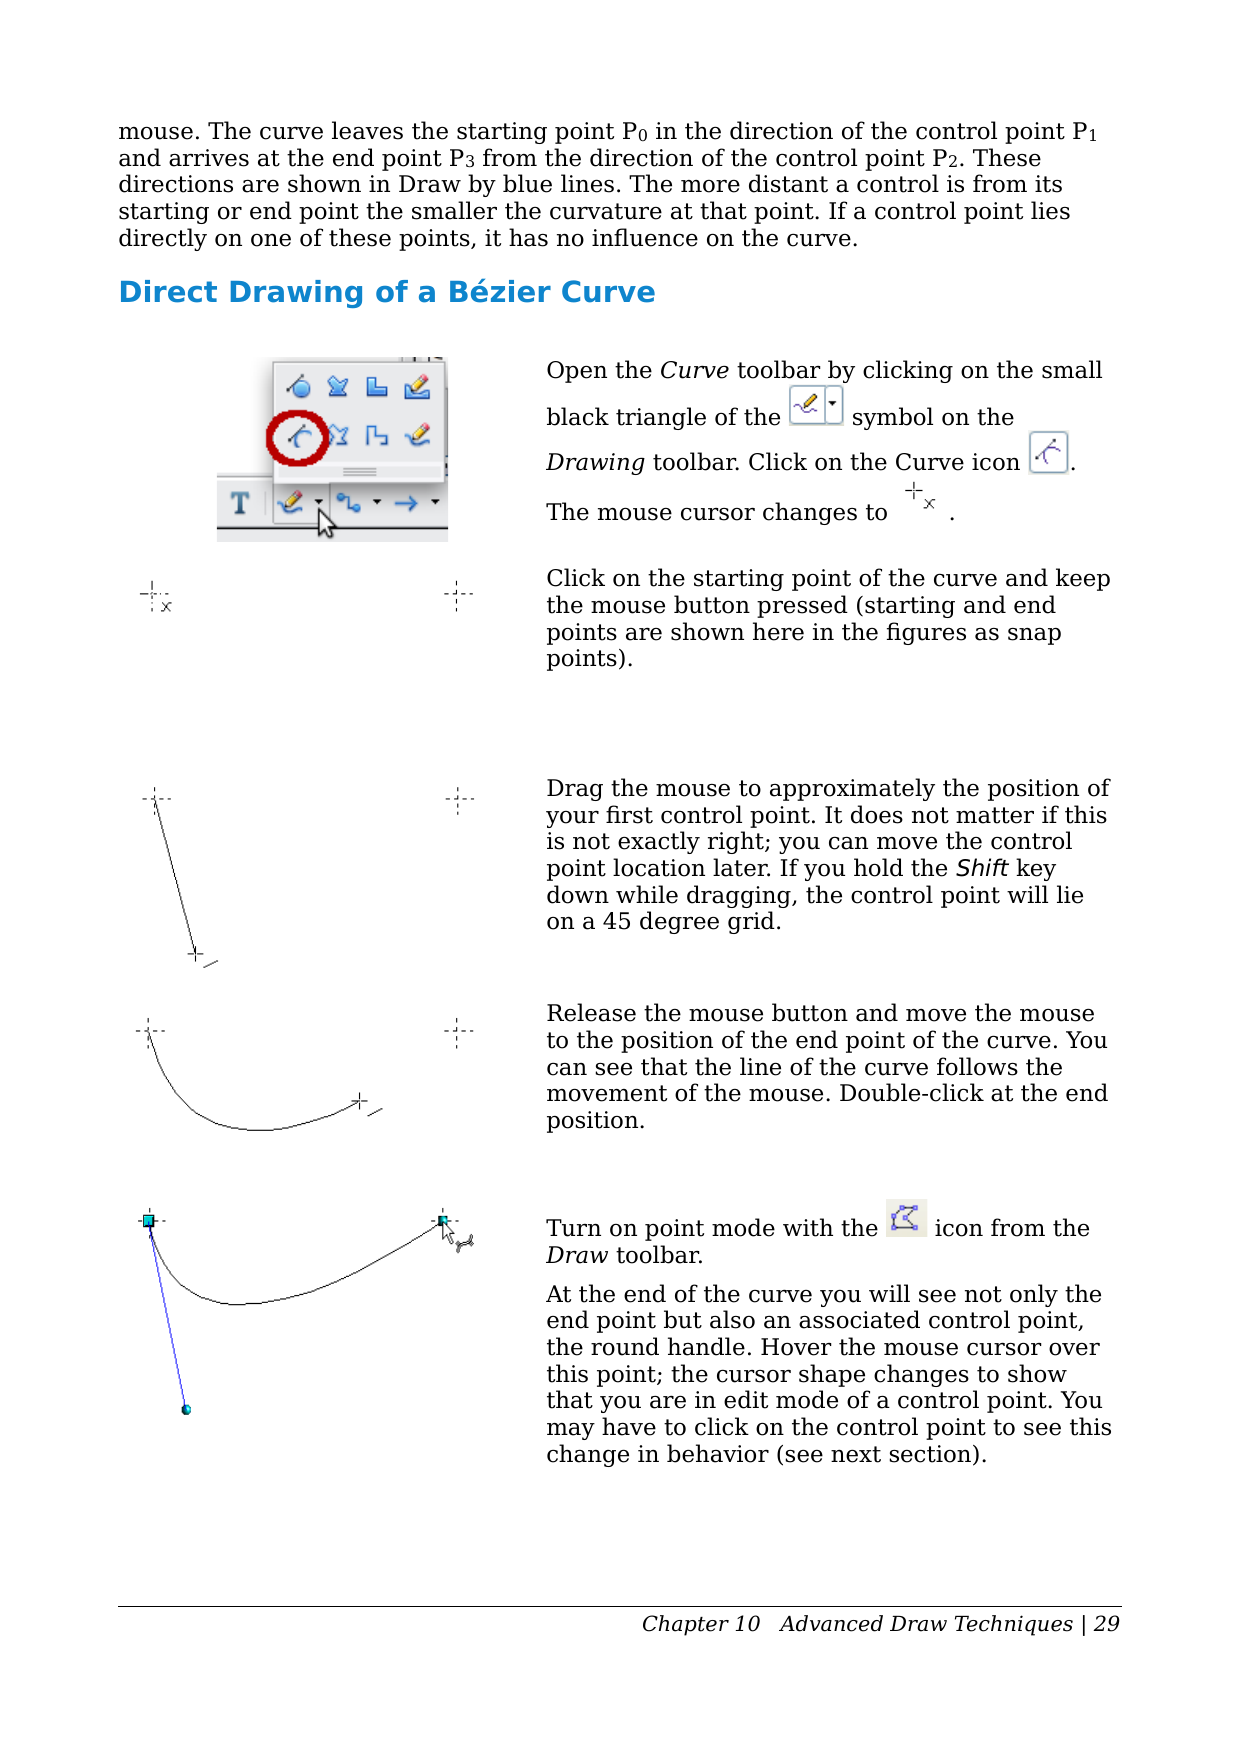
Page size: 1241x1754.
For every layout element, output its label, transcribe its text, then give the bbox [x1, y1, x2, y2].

table_cell [119, 1188, 546, 1480]
picture [886, 1199, 928, 1237]
table_cell [119, 989, 546, 1188]
table_cell [119, 554, 546, 763]
subtitle Direct Drawing of a Bézier Curve [118, 276, 1122, 310]
picture [895, 475, 949, 520]
picture [131, 1199, 491, 1433]
table_cell Turn on point mode with the icon from the Draw toolbar. At the end of the curve you will see not only the end point but also an associated control point, the round handle. Hover the mouse cursor over this point; the cursor shape changes to show that you are in edit mode of a control point. You may have to click on the control point to see this change in behavior (see next section). [546, 1188, 1119, 1480]
table_cell Release the mouse button and move the mouse to the position of the end point of the curve. You can see that the line of the curve follows the movement of the mouse. Double-click at the end position. [546, 989, 1119, 1188]
picture [131, 565, 496, 760]
text mouse. The curve leaves the starting point P0 in the direction of the control point P1 and arrives at the end point P3 from the direction of the control point P2. These directions are shown in Draw by blue lines. The more distant a control is from its starting or end point the smaller the curvature at that point. If a control point lies directly on one of these points, it has no influence on the curve. [118, 118, 1122, 251]
picture [788, 384, 845, 426]
table_header [119, 346, 546, 554]
picture [216, 357, 449, 542]
table_cell Click on the starting point of the curve and keep the mouse button pressed (starting and end points are shown here in the figures as snap points). [546, 554, 1119, 763]
picture [131, 775, 494, 985]
table_cell [119, 763, 546, 989]
picture [131, 1000, 491, 1184]
table_cell Drag the mouse to approximately the position of your first control point. It does not matter if this is not exactly right; you can move the control point location later. If you hold the Shift key down while dragging, the control point will lie on a 45 degree grid. [546, 763, 1119, 989]
table_header Open the Curve toolbar by clicking on the small black triangle of the symbol on the Drawing toolbar. Click on the Curve icon . The mouse cursor changes to . [546, 346, 1119, 554]
picture [1028, 430, 1070, 475]
